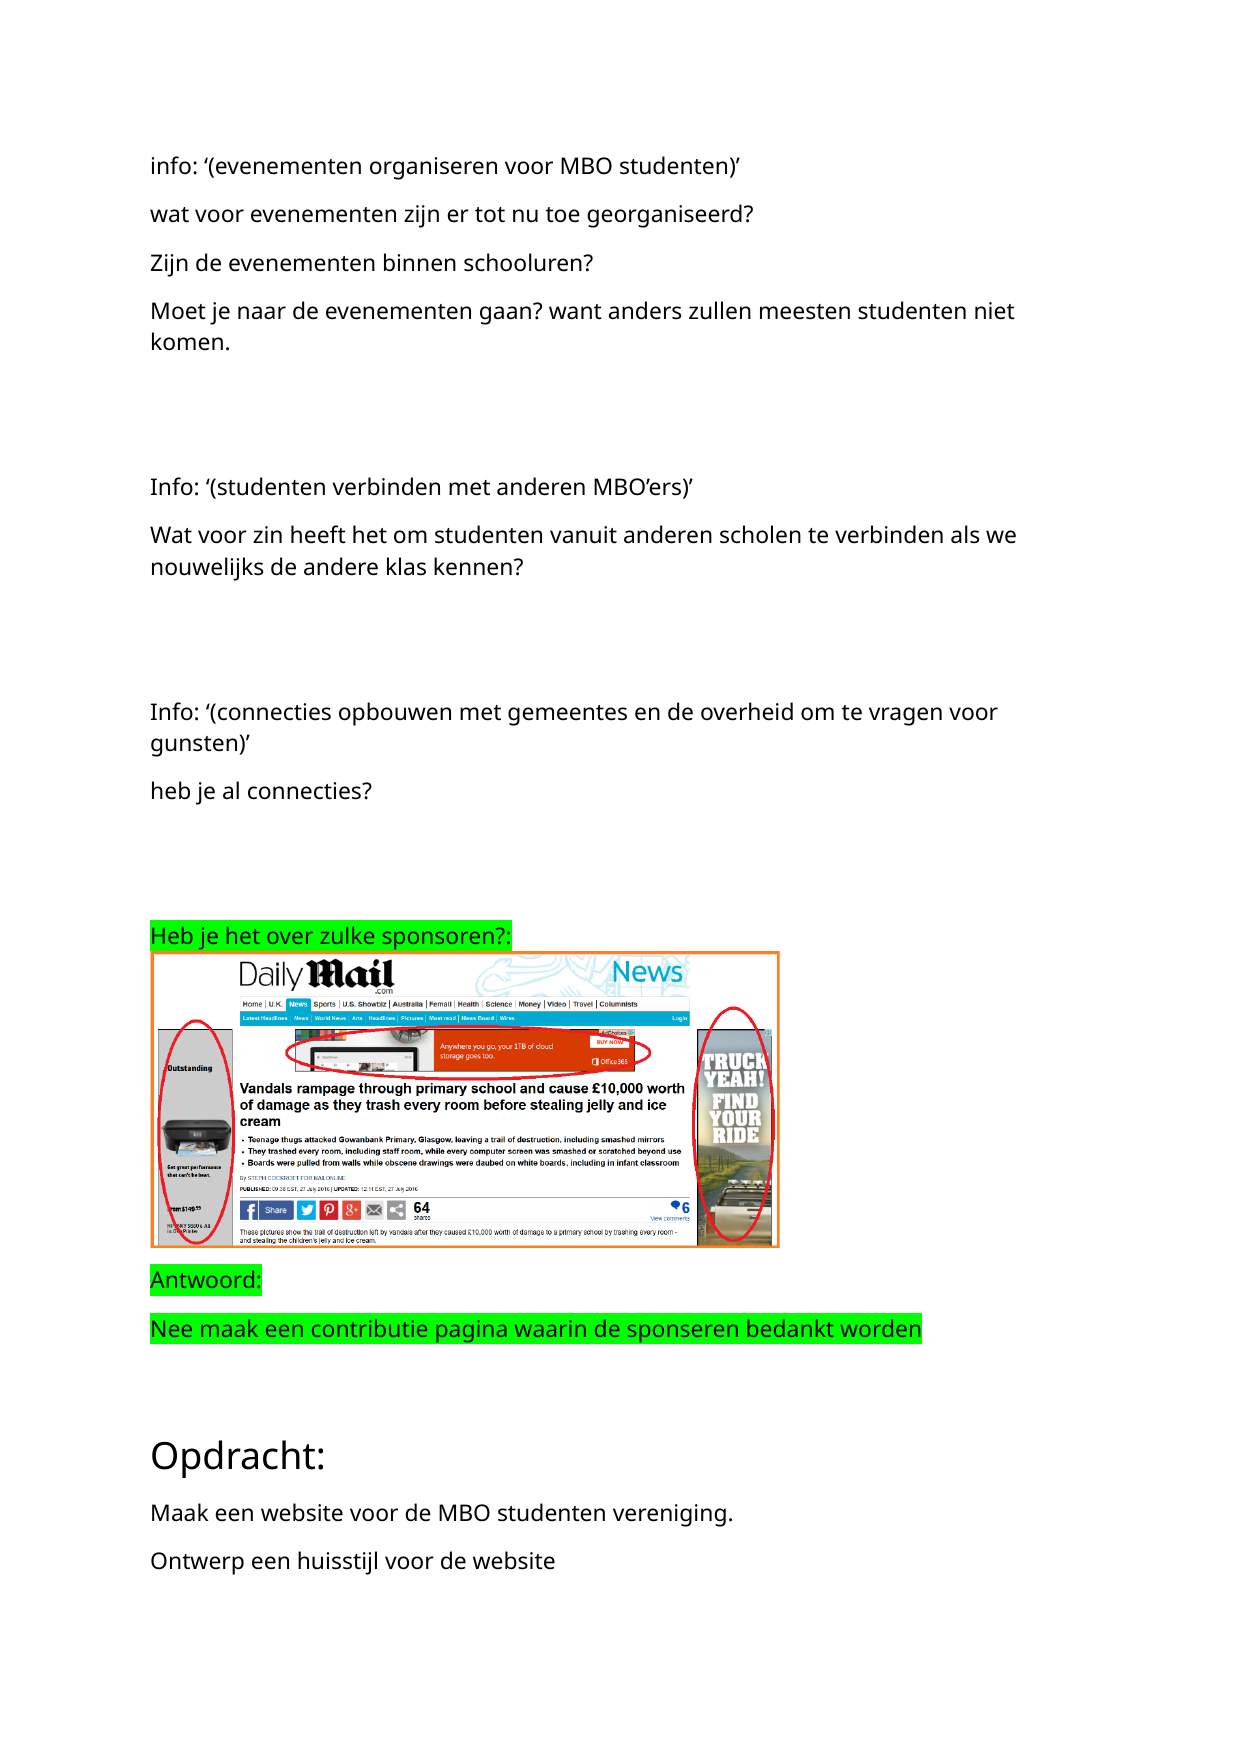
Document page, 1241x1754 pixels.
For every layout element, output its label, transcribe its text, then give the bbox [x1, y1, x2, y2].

text Wat voor zin heeft het om studenten vanuit anderen scholen te verbinden als we nouwelijks de andere klas kennen? [150, 519, 1090, 582]
text Info: ‘(connecties opbouwen met gemeentes en de overheid om te vragen voor gunsten)’ [150, 695, 1090, 758]
text Info: ‘(studenten verbinden met anderen MBO’ers)’ [150, 471, 1090, 502]
text Nee maak een contributie pagina waarin de sponseren bedankt worden [150, 1313, 1090, 1344]
text Opdracht: [150, 1429, 1090, 1480]
text Ontwerp een huisstijl voor de website [150, 1545, 1090, 1577]
text Zijn de evenementen binnen schooluren? [150, 246, 1090, 278]
text wat voor evenementen zijn er tot nu toe georganiseerd? [150, 198, 1090, 229]
text Heb je het over zulke sponsoren?: [150, 920, 1090, 1247]
text Antwoord: [150, 1264, 1090, 1296]
text Maak een website voor de MBO studenten vereniging. [150, 1497, 1090, 1528]
text info: ‘(evenementen organiseren voor MBO studenten)’ [150, 150, 1090, 181]
text heb je al connecties? [150, 775, 1090, 806]
text Moet je naar de evenementen gaan? want anders zullen meesten studenten niet komen. [150, 295, 1090, 357]
